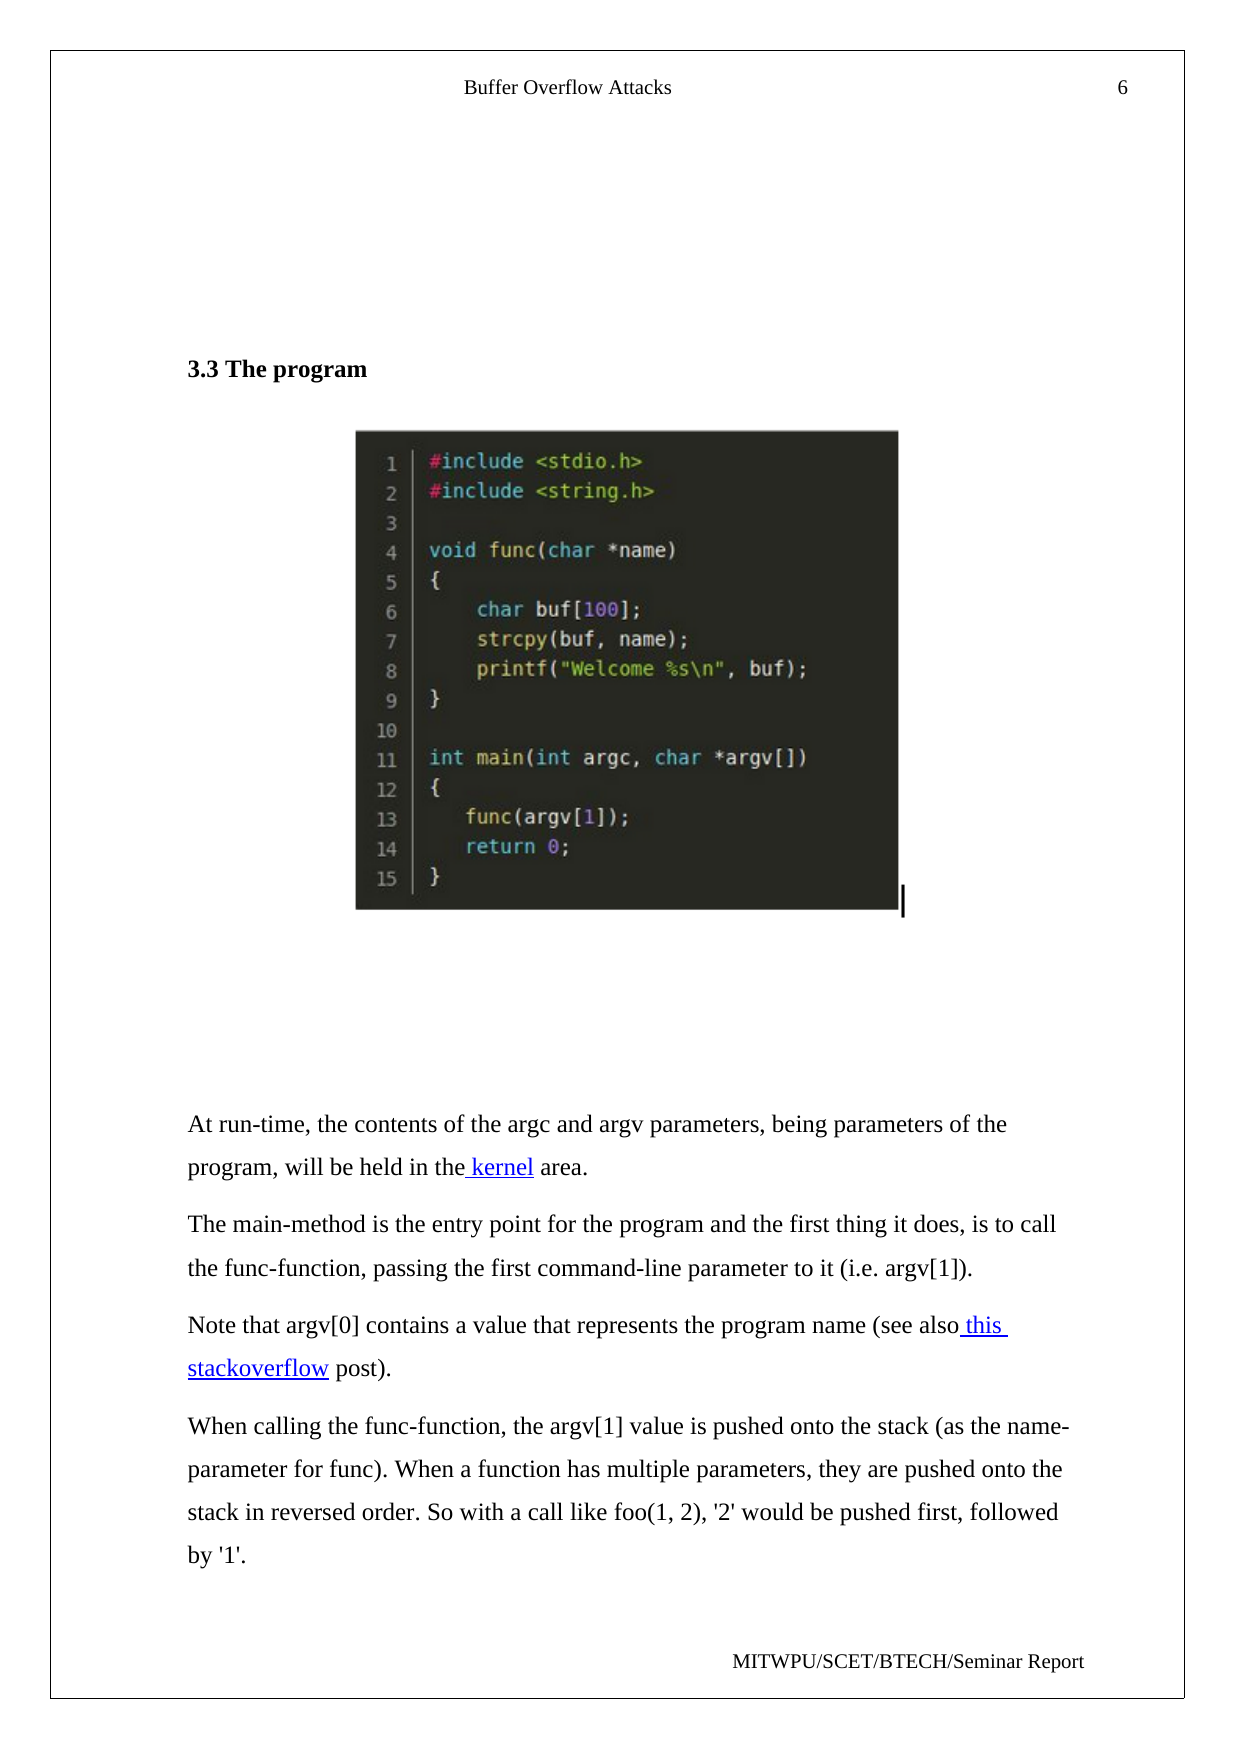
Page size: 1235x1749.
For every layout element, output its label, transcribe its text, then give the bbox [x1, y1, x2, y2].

text The main-method is the entry point for the program and the first thing it does, is to call the func-function, passing the first command-line parameter to it (i.e. argv[1]). [187, 1209, 1084, 1281]
text Note that argv[0] contains a value that represents the program name (see also this stackoverflow post). [187, 1310, 1084, 1382]
text 3.3 The program [187, 354, 1084, 383]
text At run-time, the contents of the argc and argv parameters, being parameters of the program, will be held in the kernel area. [187, 1109, 1084, 1181]
text When calling the func-function, the argv[1] value is pushed onto the stack (as the name-parameter for func). When a function has multiple parameters, they are pushed onto the stack in reversed order. So with a call like foo(1, 2), '2' would be pushed first, followed by '1'. [187, 1411, 1084, 1569]
picture [345, 421, 908, 921]
